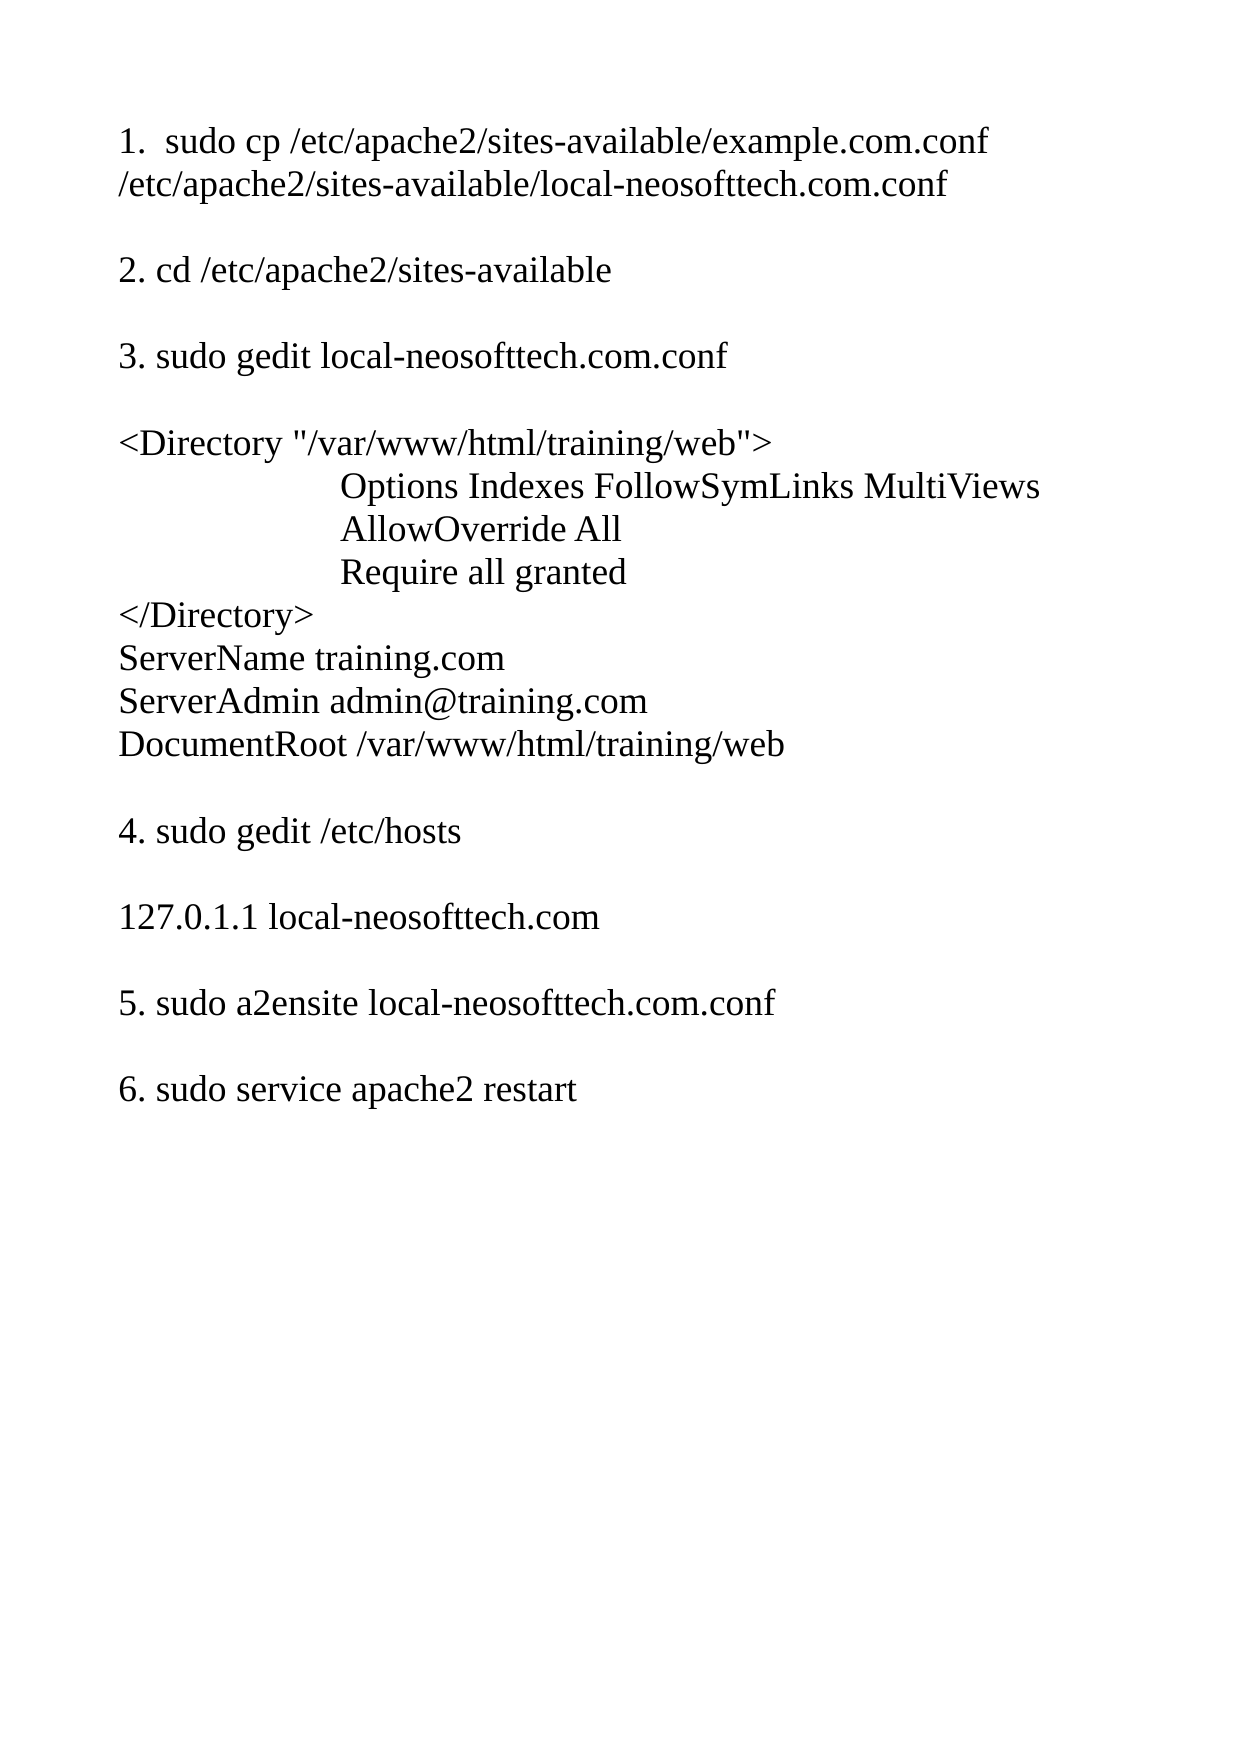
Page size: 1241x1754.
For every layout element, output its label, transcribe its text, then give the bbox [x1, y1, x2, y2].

text 1. sudo cp /etc/apache2/sites-available/example.com.conf /etc/apache2/sites-available/local-neosofttech.com.conf [118, 118, 1122, 204]
text Require all granted [118, 549, 1122, 592]
text 127.0.1.1 local-neosofttech.com [118, 894, 1122, 937]
text <Directory "/var/www/html/training/web"> [118, 420, 1122, 463]
text 6. sudo service apache2 restart [118, 1067, 1122, 1110]
text ServerAdmin admin@training.com [118, 679, 1122, 722]
text 5. sudo a2ensite local-neosofttech.com.conf [118, 981, 1122, 1024]
text </Directory> [118, 592, 1122, 636]
text 3. sudo gedit local-neosofttech.com.conf [118, 334, 1122, 377]
text Options Indexes FollowSymLinks MultiViews [118, 463, 1122, 506]
text 2. cd /etc/apache2/sites-available [118, 247, 1122, 291]
text 4. sudo gedit /etc/hosts [118, 808, 1122, 851]
text DocumentRoot /var/www/html/training/web [118, 722, 1122, 765]
text AllowOverride All [118, 506, 1122, 549]
text ServerName training.com [118, 636, 1122, 679]
